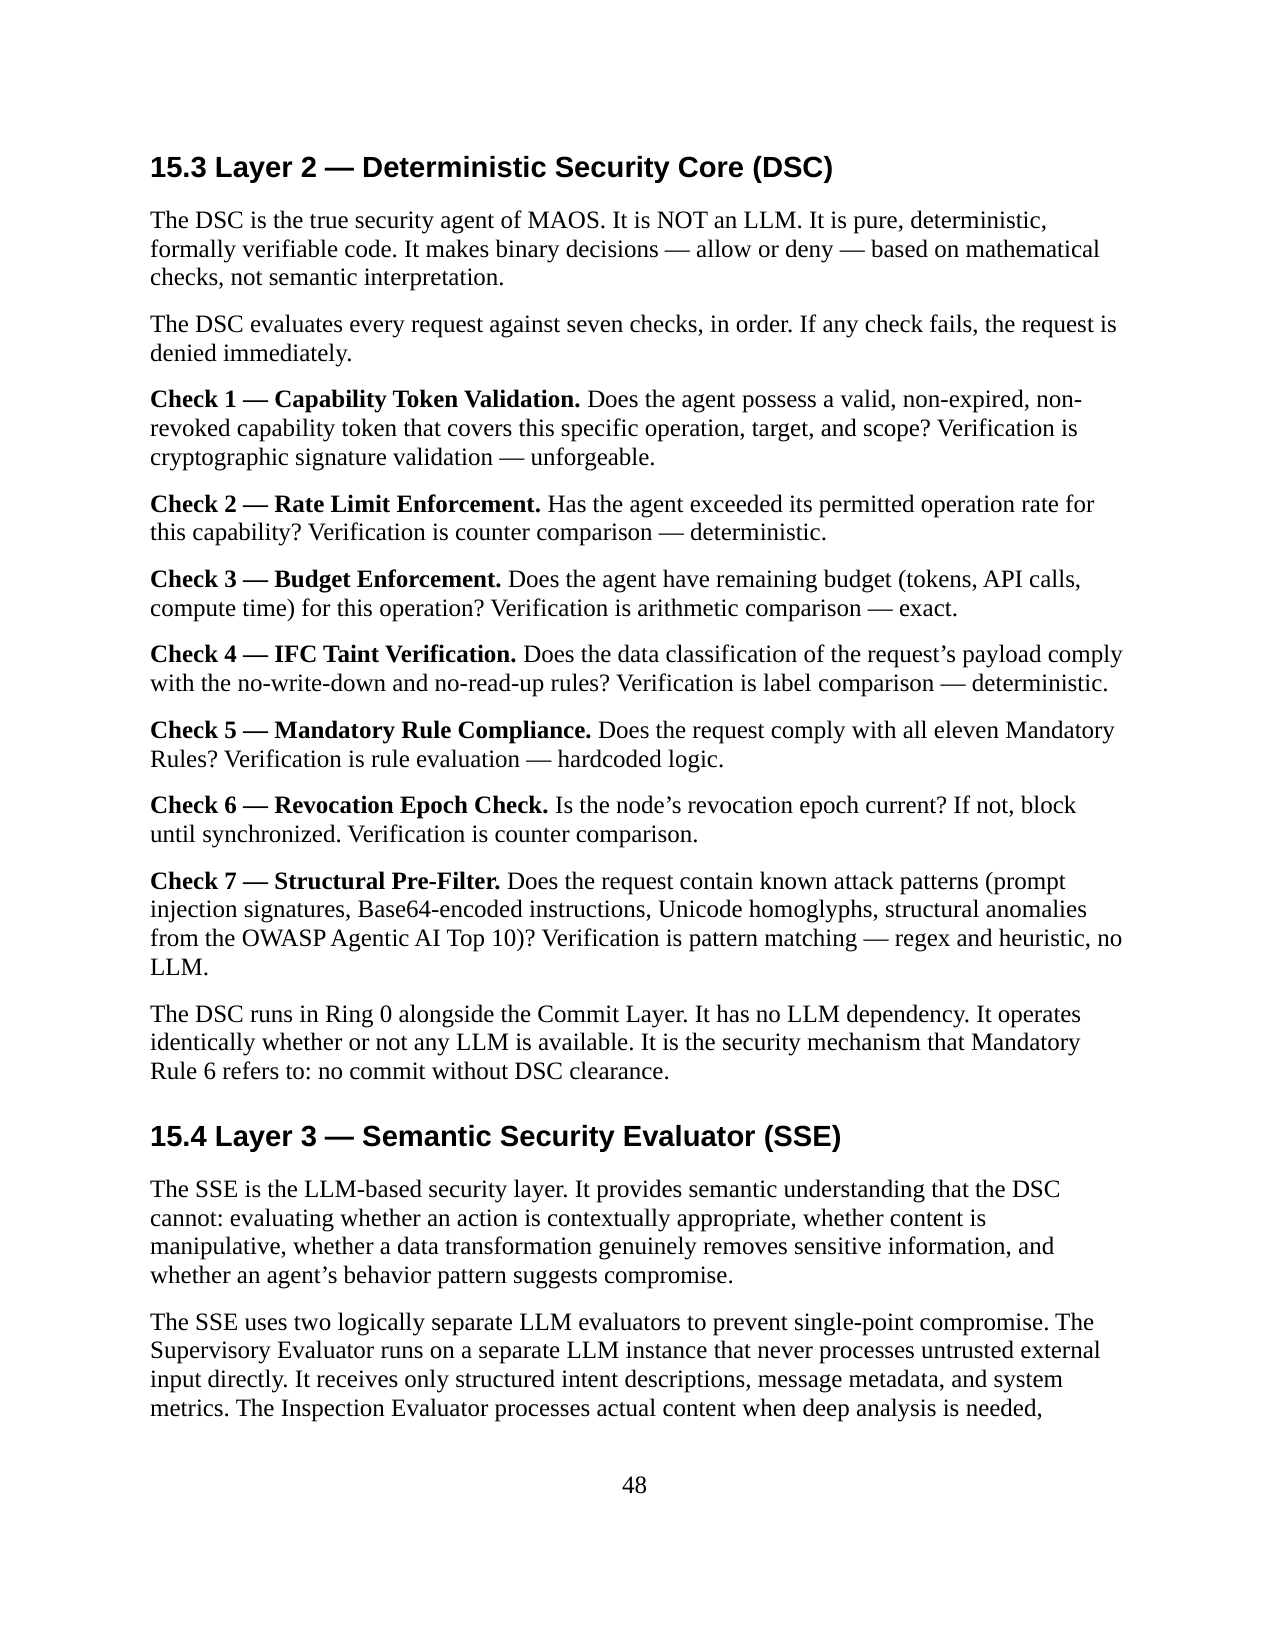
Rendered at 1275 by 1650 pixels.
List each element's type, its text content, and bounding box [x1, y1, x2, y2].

text Check 1 — Capability Token Validation. Does the agent possess a valid, non-expired, non-revoked capability token that covers this specific operation, target, and scope? Verification is cryptographic signature validation — unforgeable. [150, 384, 1125, 471]
text The DSC is the true security agent of MAOS. It is NOT an LLM. It is pure, deterministic, formally verifiable code. It makes binary decisions — allow or deny — based on mathematical checks, not semantic interpretation. [150, 205, 1125, 291]
text Check 7 — Structural Pre-Filter. Does the request contain known attack patterns (prompt injection signatures, Base64-encoded instructions, Unicode homoglyphs, structural anomalies from the OWASP Agentic AI Top 10)? Verification is pattern matching — regex and heuristic, no LLM. [150, 866, 1125, 981]
subtitle 15.4 Layer 3 — Semantic Security Evaluator (SSE) [150, 1119, 1125, 1152]
text The DSC runs in Ring 0 alongside the Commit Layer. It has no LLM dependency. It operates identically whether or not any LLM is available. It is the security mechanism that Mandatory Rule 6 refers to: no commit without DSC clearance. [150, 999, 1125, 1085]
text The SSE is the LLM-based security layer. It provides semantic understanding that the DSC cannot: evaluating whether an action is contextually appropriate, whether content is manipulative, whether a data transformation genuinely removes sensitive information, and whether an agent’s behavior pattern suggests compromise. [150, 1174, 1125, 1289]
text Check 5 — Mandatory Rule Compliance. Does the request comply with all eleven Mandatory Rules? Verification is rule evaluation — hardcoded logic. [150, 715, 1125, 772]
text Check 3 — Budget Enforcement. Does the agent have remaining budget (tokens, API calls, compute time) for this operation? Verification is arithmetic comparison — exact. [150, 564, 1125, 622]
text Check 4 — IFC Taint Verification. Does the data classification of the request’s payload comply with the no-write-down and no-read-up rules? Verification is label comparison — deterministic. [150, 639, 1125, 697]
subtitle 15.3 Layer 2 — Deterministic Security Core (DSC) [150, 150, 1125, 183]
text The DSC evaluates every request against seven checks, in order. If any check fails, the request is denied immediately. [150, 309, 1125, 367]
text Check 6 — Revocation Epoch Check. Is the node’s revocation epoch current? If not, block until synchronized. Verification is counter comparison. [150, 790, 1125, 848]
text Check 2 — Rate Limit Enforcement. Has the agent exceeded its permitted operation rate for this capability? Verification is counter comparison — deterministic. [150, 489, 1125, 546]
text The SSE uses two logically separate LLM evaluators to prevent single-point compromise. The Supervisory Evaluator runs on a separate LLM instance that never processes untrusted external input directly. It receives only structured intent descriptions, message metadata, and system metrics. The Inspection Evaluator processes actual content when deep analysis is needed, [150, 1307, 1125, 1422]
